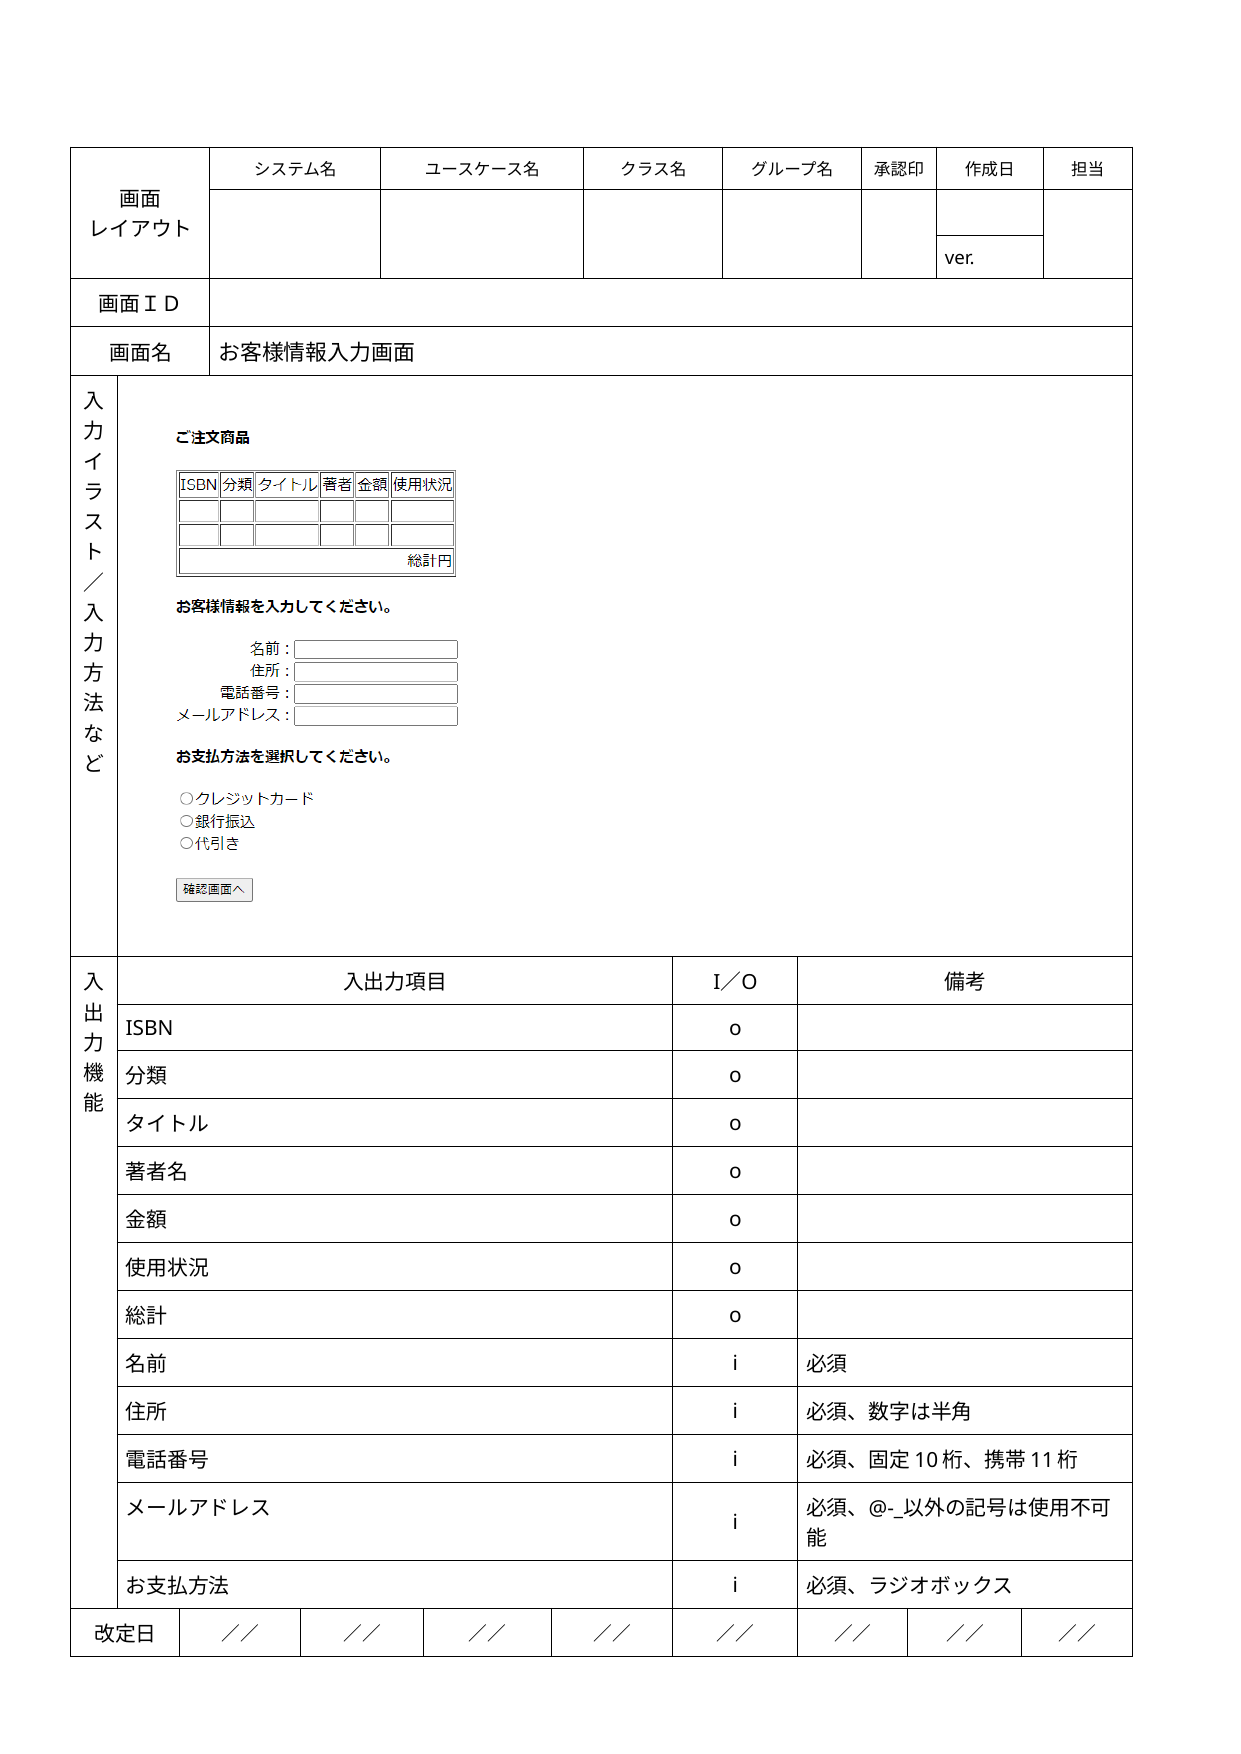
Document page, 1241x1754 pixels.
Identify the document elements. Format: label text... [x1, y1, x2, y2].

table_cell 必須 [798, 1339, 1132, 1386]
table_cell メールアドレス [118, 1483, 672, 1560]
table_header ユースケース名 [381, 148, 583, 188]
table_cell 分類 [118, 1051, 672, 1098]
table_cell 画面ＩＤ [71, 279, 209, 326]
table_cell 総計 [118, 1291, 672, 1338]
table_cell 名前 [118, 1339, 672, 1386]
table_cell [798, 1051, 1132, 1098]
table_cell [210, 279, 1132, 326]
table_cell 必須、ラジオボックス [798, 1561, 1132, 1608]
table_cell [862, 190, 936, 278]
table_cell お客様情報入力画面 [210, 327, 1132, 375]
table_cell i [673, 1339, 797, 1386]
table_cell o [673, 1005, 797, 1050]
table_cell o [673, 1291, 797, 1338]
table_cell i [673, 1483, 797, 1560]
table_header 作成日 [937, 148, 1043, 188]
table_cell i [673, 1435, 797, 1482]
table_cell ／／ [1022, 1609, 1132, 1656]
table_cell 金額 [118, 1195, 672, 1242]
table_cell o [673, 1195, 797, 1242]
table_cell ISBN [118, 1005, 672, 1050]
table_cell o [673, 1147, 797, 1194]
table_cell i [673, 1561, 797, 1608]
table_header 画面 レイアウト [71, 148, 209, 278]
table_cell 住所 [118, 1387, 672, 1434]
table_cell お支払方法 [118, 1561, 672, 1608]
table_cell 使用状況 [118, 1243, 672, 1290]
table_cell 著者名 [118, 1147, 672, 1194]
table_cell 電話番号 [118, 1435, 672, 1482]
table_cell [798, 1147, 1132, 1194]
table_header システム名 [210, 148, 380, 188]
table_cell 入力イラスト／入力方法など [71, 376, 117, 956]
table_cell ／／ [673, 1609, 797, 1656]
table_header 担当 [1044, 148, 1132, 188]
table_cell ／／ [180, 1609, 300, 1656]
table_cell I／O [673, 957, 797, 1004]
table_cell [584, 190, 722, 278]
table_cell i [673, 1387, 797, 1434]
table_cell ／／ [908, 1609, 1021, 1656]
table_cell 入出力機能 [71, 957, 117, 1608]
table_cell 画面名 [71, 327, 209, 375]
table_cell 必須、@-_以外の記号は使用不可能 [798, 1483, 1132, 1560]
table_cell ／／ [552, 1609, 672, 1656]
table_cell o [673, 1051, 797, 1098]
table_cell [381, 190, 583, 278]
table_cell [798, 1099, 1132, 1146]
table_cell [723, 190, 861, 278]
table_cell [118, 376, 1132, 956]
table_cell 改定日 [71, 1609, 179, 1656]
table_cell ver. [937, 236, 1043, 278]
table_cell o [673, 1243, 797, 1290]
table_cell [937, 190, 1043, 234]
table_cell [1044, 190, 1132, 278]
table_cell 備考 [798, 957, 1132, 1004]
table_cell [798, 1291, 1132, 1338]
table_cell [798, 1005, 1132, 1050]
table_header クラス名 [584, 148, 722, 188]
table_cell [798, 1195, 1132, 1242]
table_header 承認印 [862, 148, 936, 188]
table_cell [210, 190, 380, 278]
table_cell [798, 1243, 1132, 1290]
picture [168, 410, 481, 916]
table_cell ／／ [798, 1609, 907, 1656]
table_header グループ名 [723, 148, 861, 188]
table_cell タイトル [118, 1099, 672, 1146]
table_cell o [673, 1099, 797, 1146]
table_cell 必須、固定10桁、携帯11桁 [798, 1435, 1132, 1482]
table_cell ／／ [424, 1609, 551, 1656]
table_cell ／／ [301, 1609, 423, 1656]
table_cell 入出力項目 [118, 957, 672, 1004]
table_cell 必須、数字は半角 [798, 1387, 1132, 1434]
